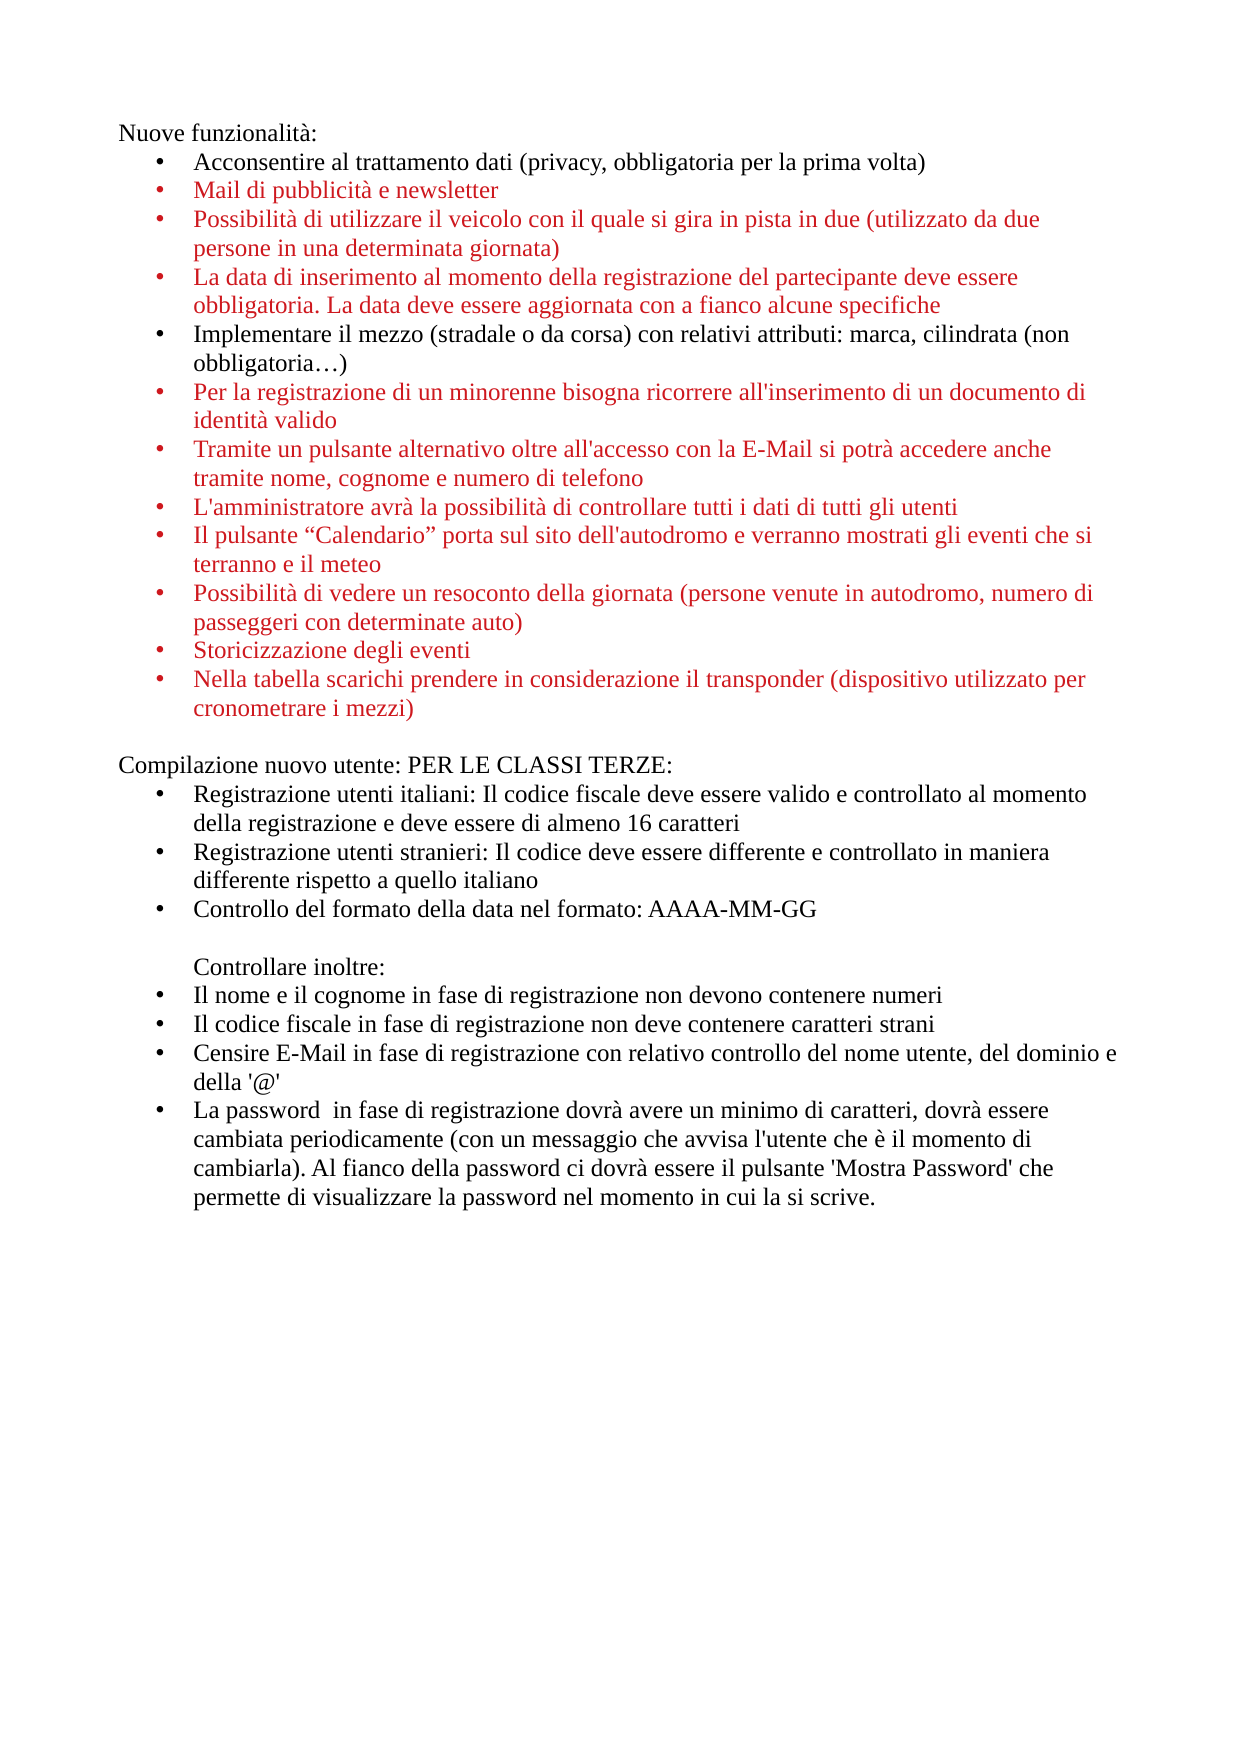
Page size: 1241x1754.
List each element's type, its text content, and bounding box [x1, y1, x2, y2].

list Implementare il mezzo (stradale o da corsa) con relativi attributi: marca, cilindrata (non obbligatoria…) [156, 319, 1122, 377]
list Il nome e il cognome in fase di registrazione non devono contenere numeri [156, 981, 1122, 1009]
list Il codice fiscale in fase di registrazione non deve contenere caratteri strani [156, 1009, 1122, 1038]
list Il pulsante “Calendario” porta sul sito dell'autodromo e verranno mostrati gli eventi che si terranno e il meteo [156, 521, 1122, 578]
list Possibilità di vedere un resoconto della giornata (persone venute in autodromo, numero di passeggeri con determinate auto) [156, 578, 1122, 636]
list La password in fase di registrazione dovrà avere un minimo di caratteri, dovrà essere cambiata periodicamente (con un messaggio che avvisa l'utente che è il momento di cambiarla). Al fianco della password ci dovrà essere il pulsante 'Mostra Password' che permette di visualizzare la password nel momento in cui la si scrive. [156, 1096, 1122, 1211]
list Censire E-Mail in fase di registrazione con relativo controllo del nome utente, del dominio e della '@' [156, 1038, 1122, 1096]
list Tramite un pulsante alternativo oltre all'accesso con la E-Mail si potrà accedere anche tramite nome, cognome e numero di telefono [156, 434, 1122, 492]
list La data di inserimento al momento della registrazione del partecipante deve essere obbligatoria. La data deve essere aggiornata con a fianco alcune specifiche [156, 262, 1122, 319]
list Registrazione utenti italiani: Il codice fiscale deve essere valido e controllato al momento della registrazione e deve essere di almeno 16 caratteri [156, 779, 1122, 837]
list Storicizzazione degli eventi [156, 636, 1122, 664]
text Compilazione nuovo utente: PER LE CLASSI TERZE: [118, 751, 1122, 779]
list Mail di pubblicità e newsletter [156, 176, 1122, 204]
list Controllare inoltre: [156, 952, 1122, 981]
list Registrazione utenti stranieri: Il codice deve essere differente e controllato in maniera differente rispetto a quello italiano [156, 837, 1122, 894]
list Per la registrazione di un minorenne bisogna ricorrere all'inserimento di un documento di identità valido [156, 377, 1122, 434]
list Possibilità di utilizzare il veicolo con il quale si gira in pista in due (utilizzato da due persone in una determinata giornata) [156, 204, 1122, 262]
list Acconsentire al trattamento dati (privacy, obbligatoria per la prima volta) [156, 147, 1122, 176]
list L'amministratore avrà la possibilità di controllare tutti i dati di tutti gli utenti [156, 492, 1122, 521]
list Nella tabella scarichi prendere in considerazione il transponder (dispositivo utilizzato per cronometrare i mezzi) [156, 664, 1122, 722]
text Nuove funzionalità: [118, 118, 1122, 147]
list Controllo del formato della data nel formato: AAAA-MM-GG [156, 894, 1122, 923]
